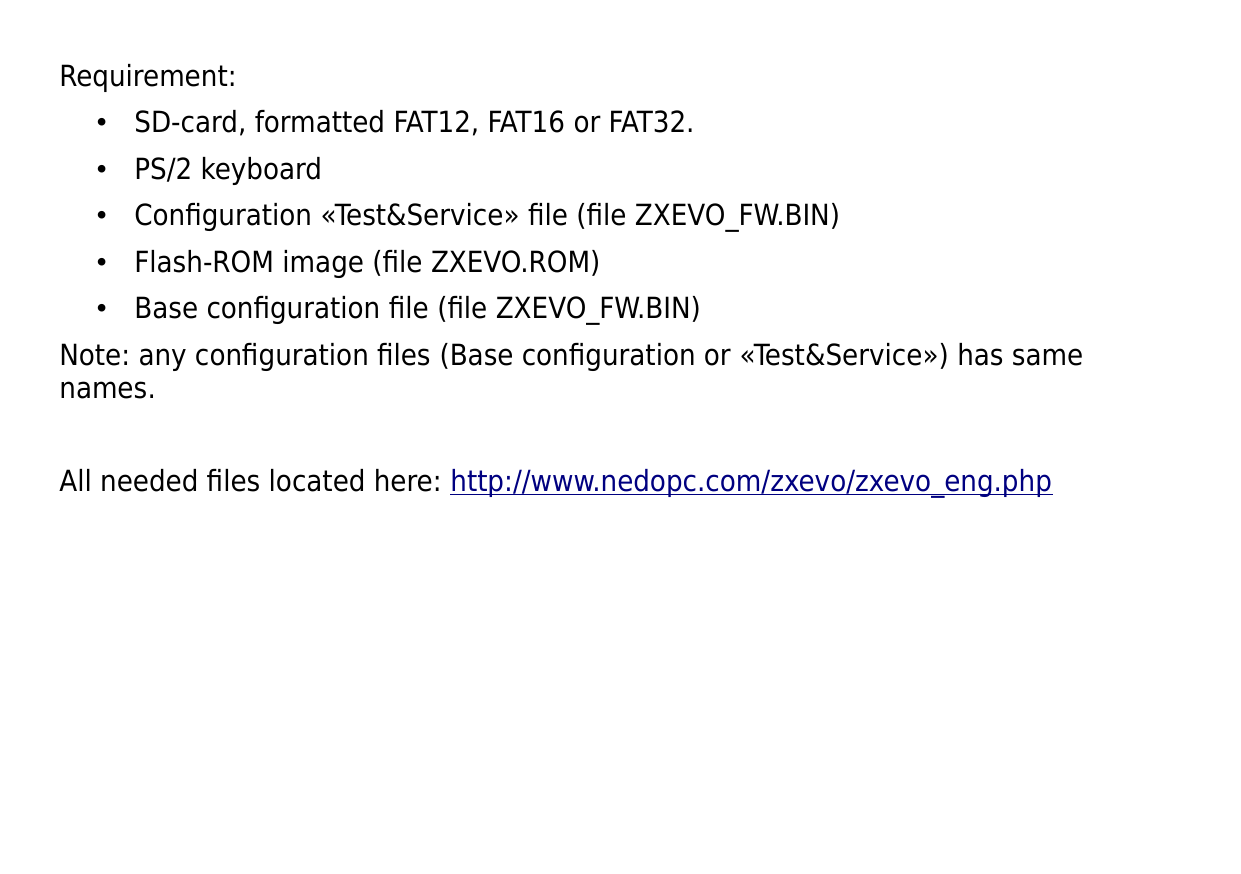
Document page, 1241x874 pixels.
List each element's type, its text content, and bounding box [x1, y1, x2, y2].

list SD-card, formatted FAT12, FAT16 or FAT32. [97, 106, 1181, 139]
list Flash-ROM image (file ZXEVO.ROM) [97, 245, 1181, 279]
text Note: any configuration files (Base configuration or «Test&Service») has same names. [59, 338, 1181, 406]
list PS/2 keyboard [97, 152, 1181, 186]
list Configuration «Test&Service» file (file ZXEVO_FW.BIN) [97, 198, 1181, 232]
text All needed files located here: http://www.nedopc.com/zxevo/zxevo_eng.php [59, 465, 1181, 499]
list Base configuration file (file ZXEVO_FW.BIN) [97, 291, 1181, 325]
text Requirement: [59, 59, 1181, 93]
